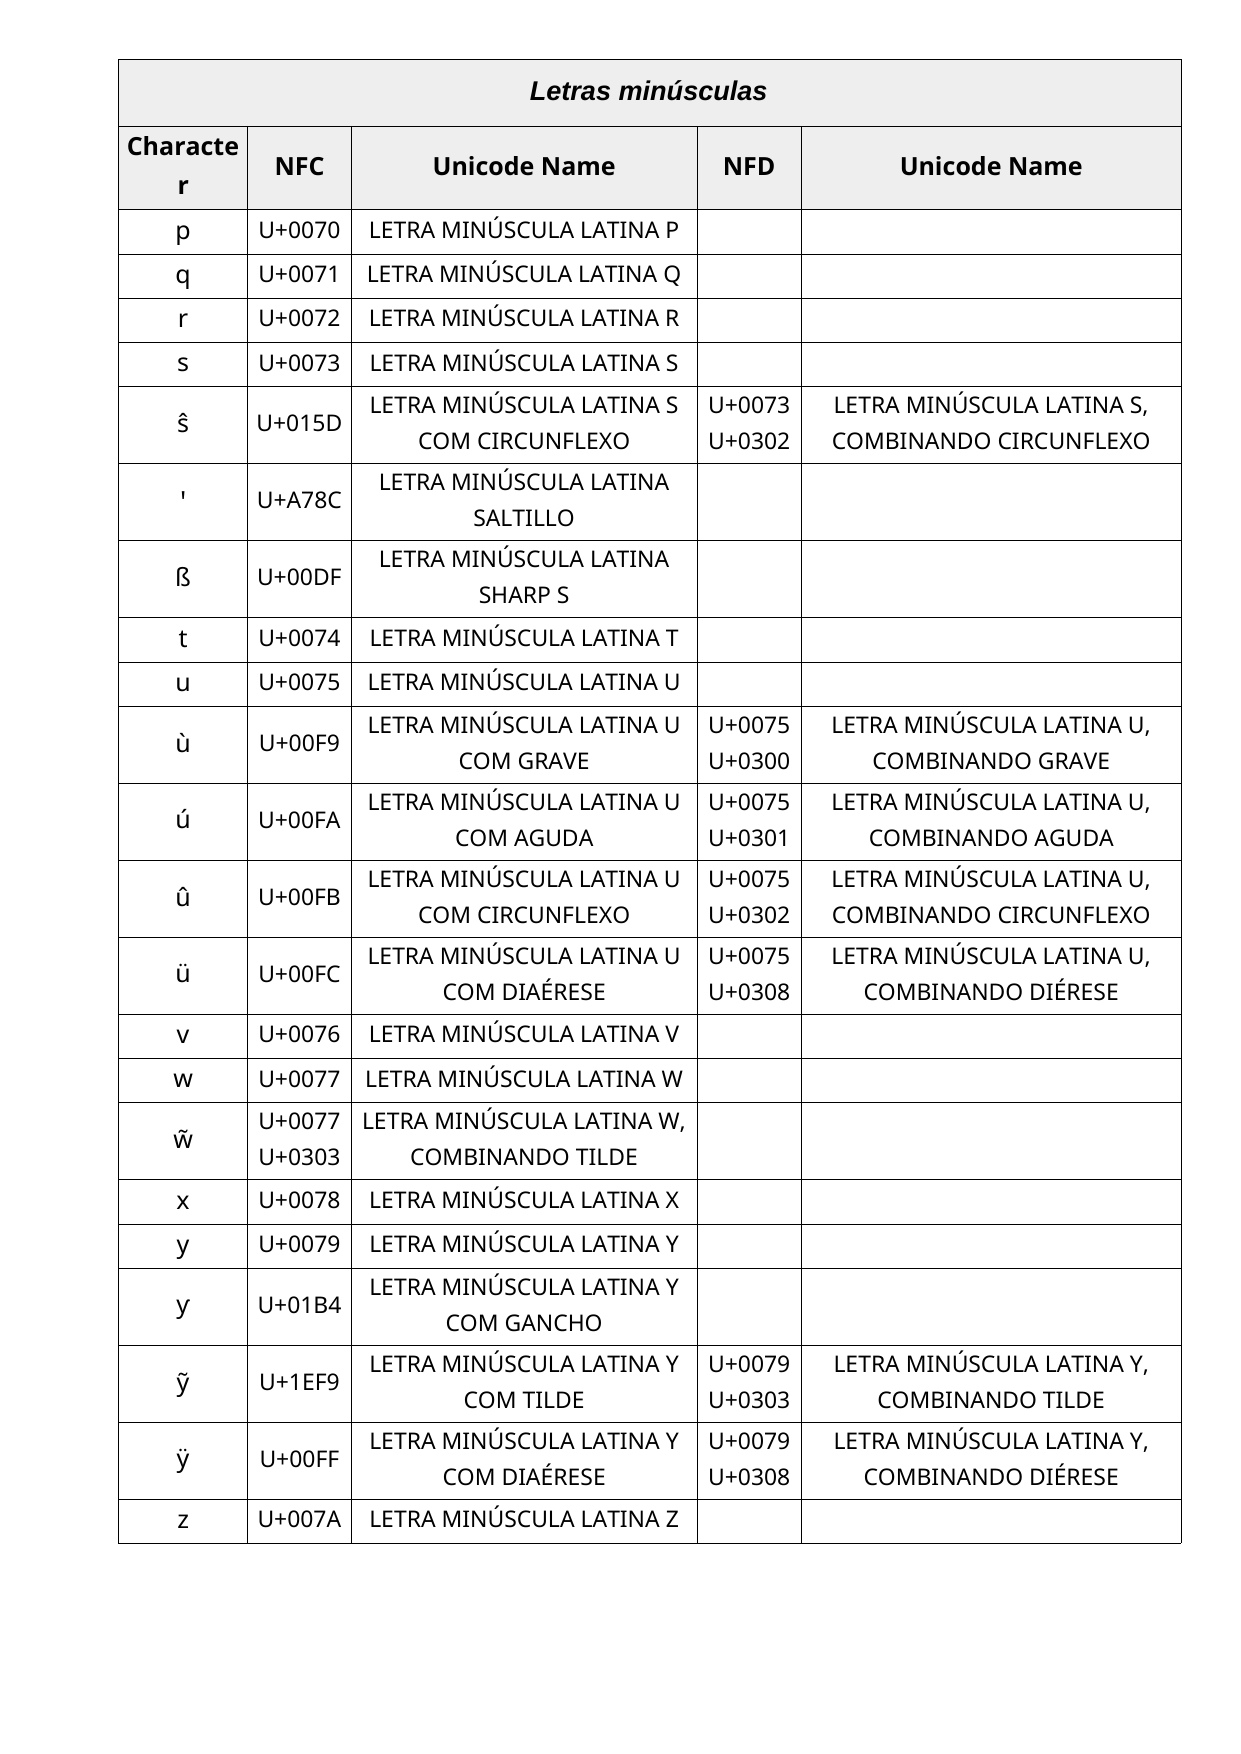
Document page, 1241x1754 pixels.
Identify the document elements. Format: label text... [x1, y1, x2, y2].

table_cell [698, 1103, 801, 1179]
table_cell U+0073 U+0302 [698, 387, 801, 463]
table_cell LETRA MINÚSCULA LATINA U, COMBINANDO AGUDA [802, 784, 1181, 860]
table_cell U+00FC [248, 938, 351, 1014]
table_cell U+1EF9 [248, 1346, 351, 1422]
table_cell ÿ [119, 1423, 247, 1499]
table_cell LETRA MINÚSCULA LATINA Y COM DIAÉRESE [352, 1423, 697, 1499]
table_cell [802, 343, 1181, 386]
table_cell ù [119, 707, 247, 783]
table_cell LETRA MINÚSCULA LATINA SHARP S [352, 541, 697, 617]
table_cell [698, 255, 801, 298]
table_cell LETRA MINÚSCULA LATINA U, COMBINANDO GRAVE [802, 707, 1181, 783]
table_cell NFD [698, 127, 801, 209]
table_cell LETRA MINÚSCULA LATINA V [352, 1015, 697, 1058]
table_cell [698, 1500, 801, 1543]
table_cell LETRA MINÚSCULA LATINA X [352, 1180, 697, 1223]
table_cell z [119, 1500, 247, 1543]
table_cell [698, 1015, 801, 1058]
table_cell U+00FF [248, 1423, 351, 1499]
table_cell [802, 1500, 1181, 1543]
table_cell [802, 1180, 1181, 1223]
table_cell U+0078 [248, 1180, 351, 1223]
table_cell [698, 541, 801, 617]
table_cell [698, 618, 801, 662]
table_cell LETRA MINÚSCULA LATINA W, COMBINANDO TILDE [352, 1103, 697, 1179]
table_cell y [119, 1225, 247, 1268]
table_cell U+0077 U+0303 [248, 1103, 351, 1179]
table_cell U+0075 U+0301 [698, 784, 801, 860]
table_cell [698, 210, 801, 253]
table_cell Unicode Name [802, 127, 1181, 209]
table_cell U+0079 U+0303 [698, 1346, 801, 1422]
table_cell U+0070 [248, 210, 351, 253]
table_cell [802, 210, 1181, 253]
table_cell w̃ [119, 1103, 247, 1179]
table_cell [802, 1059, 1181, 1102]
table_cell LETRA MINÚSCULA LATINA W [352, 1059, 697, 1102]
table_cell LETRA MINÚSCULA LATINA S COM CIRCUNFLEXO [352, 387, 697, 463]
table_cell U+00FA [248, 784, 351, 860]
table_cell LETRA MINÚSCULA LATINA SALTILLO [352, 464, 697, 540]
table_cell [698, 1225, 801, 1268]
table_cell [698, 1059, 801, 1102]
table_cell p [119, 210, 247, 253]
table_cell LETRA MINÚSCULA LATINA U COM GRAVE [352, 707, 697, 783]
table_cell LETRA MINÚSCULA LATINA U, COMBINANDO DIÉRESE [802, 938, 1181, 1014]
table_cell ŝ [119, 387, 247, 463]
table_cell U+0077 [248, 1059, 351, 1102]
table_cell U+0071 [248, 255, 351, 298]
table_cell U+0075 U+0302 [698, 861, 801, 937]
table_cell LETRA MINÚSCULA LATINA Z [352, 1500, 697, 1543]
table_cell U+00FB [248, 861, 351, 937]
table_cell [802, 1225, 1181, 1268]
table_cell [698, 663, 801, 706]
table_cell [802, 663, 1181, 706]
table_cell [698, 1180, 801, 1223]
table_cell LETRA MINÚSCULA LATINA Y, COMBINANDO DIÉRESE [802, 1423, 1181, 1499]
table_cell ß [119, 541, 247, 617]
table_cell ú [119, 784, 247, 860]
table_cell Unicode Name [352, 127, 697, 209]
table_cell ü [119, 938, 247, 1014]
table_cell q [119, 255, 247, 298]
table_cell [698, 1269, 801, 1345]
table_cell [802, 1269, 1181, 1345]
table_cell LETRA MINÚSCULA LATINA Y, COMBINANDO TILDE [802, 1346, 1181, 1422]
table_cell w [119, 1059, 247, 1102]
table_cell ꞌ [119, 464, 247, 540]
table_cell U+0072 [248, 299, 351, 342]
table_cell u [119, 663, 247, 706]
table_cell û [119, 861, 247, 937]
table_cell [802, 464, 1181, 540]
table_cell [802, 255, 1181, 298]
table_cell LETRA MINÚSCULA LATINA R [352, 299, 697, 342]
table_header Letras minúsculas [119, 60, 1181, 126]
table_cell [698, 299, 801, 342]
table_cell v [119, 1015, 247, 1058]
table_cell U+015D [248, 387, 351, 463]
table_cell LETRA MINÚSCULA LATINA S [352, 343, 697, 386]
table_cell LETRA MINÚSCULA LATINA U COM AGUDA [352, 784, 697, 860]
table_cell LETRA MINÚSCULA LATINA U COM DIAÉRESE [352, 938, 697, 1014]
table_cell [698, 464, 801, 540]
table_cell [802, 299, 1181, 342]
table_cell [802, 1015, 1181, 1058]
table_cell U+A78C [248, 464, 351, 540]
table_cell LETRA MINÚSCULA LATINA U, COMBINANDO CIRCUNFLEXO [802, 861, 1181, 937]
table_cell U+00F9 [248, 707, 351, 783]
table_cell LETRA MINÚSCULA LATINA Y COM TILDE [352, 1346, 697, 1422]
table_cell LETRA MINÚSCULA LATINA U COM CIRCUNFLEXO [352, 861, 697, 937]
table_cell U+01B4 [248, 1269, 351, 1345]
table_cell U+0075 U+0308 [698, 938, 801, 1014]
table_cell ƴ [119, 1269, 247, 1345]
table_cell ỹ [119, 1346, 247, 1422]
table_cell U+0075 U+0300 [698, 707, 801, 783]
table_cell U+007A [248, 1500, 351, 1543]
table_cell s [119, 343, 247, 386]
table_cell LETRA MINÚSCULA LATINA T [352, 618, 697, 662]
table_cell LETRA MINÚSCULA LATINA P [352, 210, 697, 253]
table_cell U+00DF [248, 541, 351, 617]
table_cell t [119, 618, 247, 662]
table_cell U+0079 U+0308 [698, 1423, 801, 1499]
table_cell [698, 343, 801, 386]
table_cell U+0076 [248, 1015, 351, 1058]
table_cell r [119, 299, 247, 342]
table_cell U+0073 [248, 343, 351, 386]
table_cell Character [119, 127, 247, 209]
table_cell LETRA MINÚSCULA LATINA S, COMBINANDO CIRCUNFLEXO [802, 387, 1181, 463]
table_cell U+0079 [248, 1225, 351, 1268]
table_cell LETRA MINÚSCULA LATINA Y [352, 1225, 697, 1268]
table_cell NFC [248, 127, 351, 209]
table_cell [802, 618, 1181, 662]
table_cell x [119, 1180, 247, 1223]
table_cell [802, 1103, 1181, 1179]
table_cell U+0075 [248, 663, 351, 706]
table_cell LETRA MINÚSCULA LATINA Q [352, 255, 697, 298]
table_cell U+0074 [248, 618, 351, 662]
table_cell LETRA MINÚSCULA LATINA U [352, 663, 697, 706]
table_cell LETRA MINÚSCULA LATINA Y COM GANCHO [352, 1269, 697, 1345]
table_cell [802, 541, 1181, 617]
